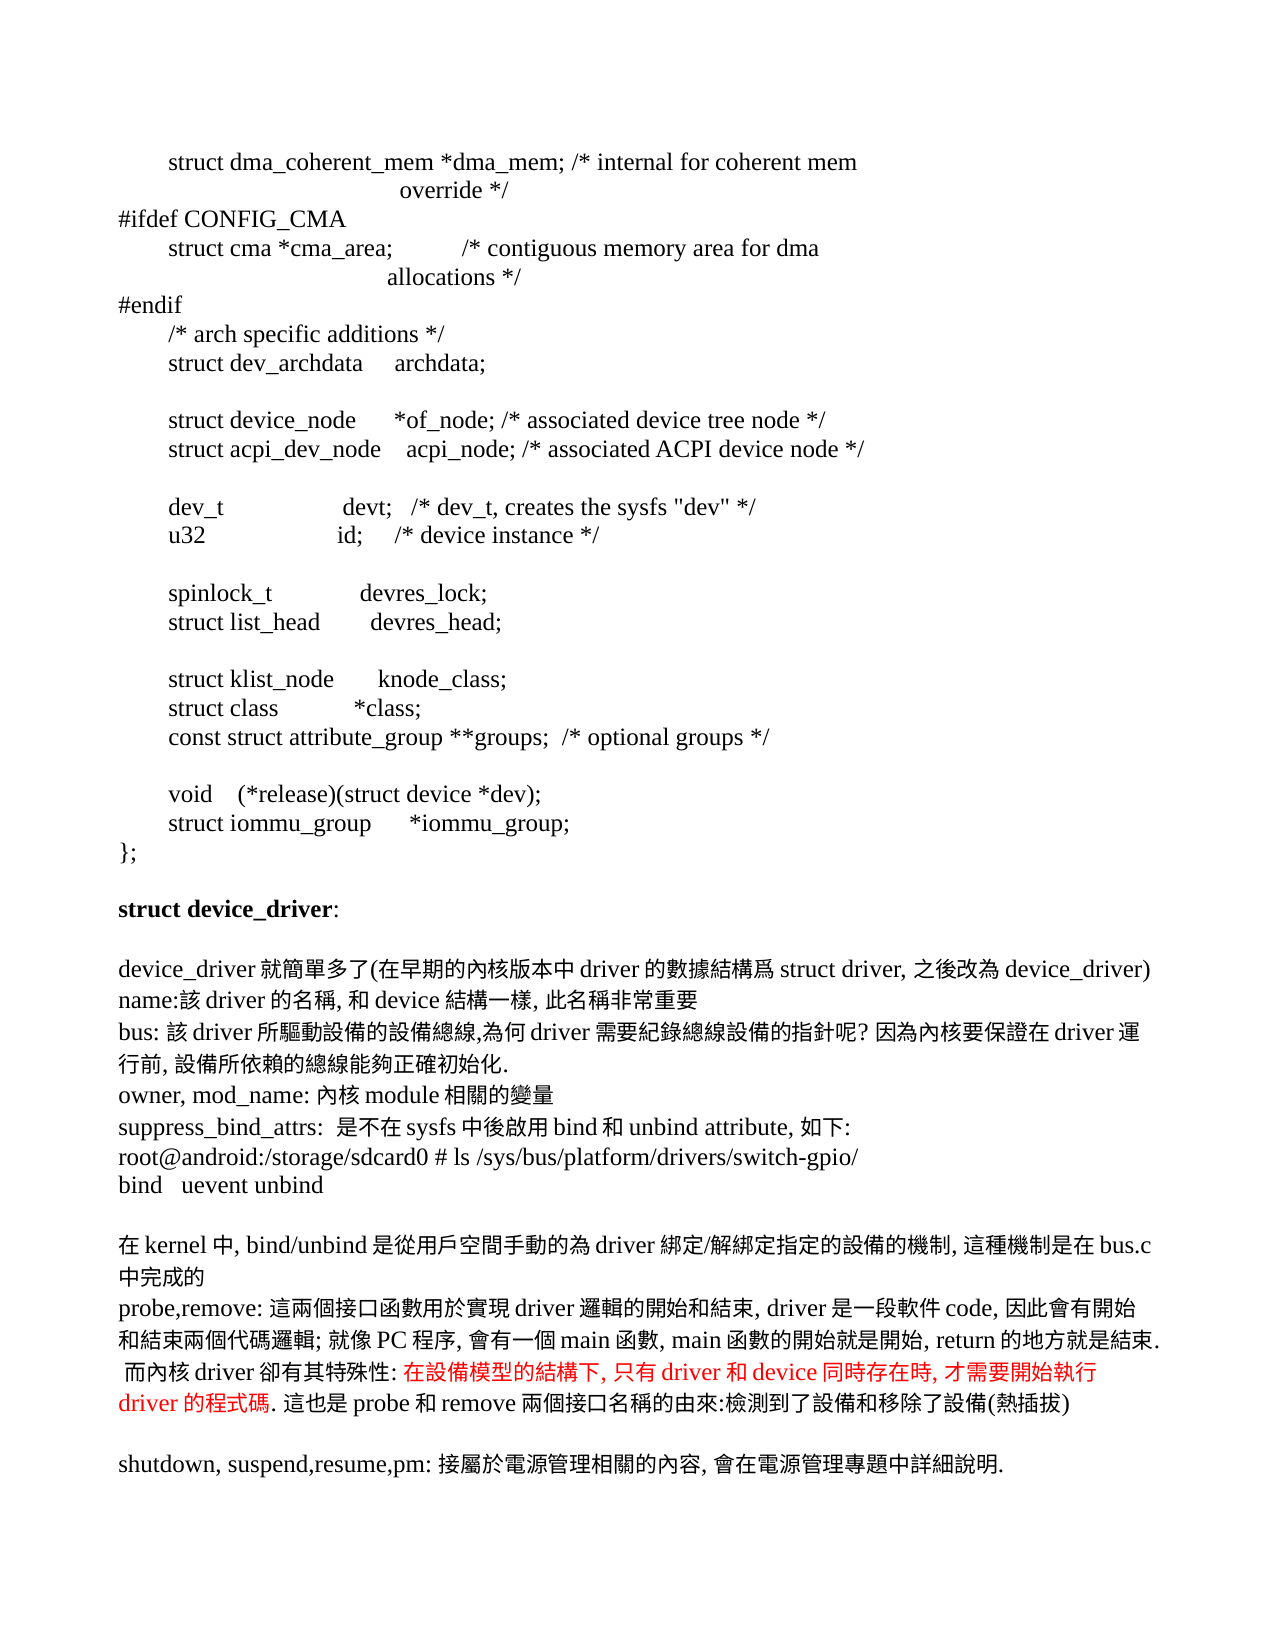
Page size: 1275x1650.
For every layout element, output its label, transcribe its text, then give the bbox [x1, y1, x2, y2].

text }; [118, 837, 1157, 866]
text bus: 該driver所驅動設備的設備總線,為何driver需要紀錄總線設備的指針呢? 因為內核要保證在driver運行前, 設備所依賴的總線能夠正確初始化. [118, 1015, 1157, 1078]
text struct device_node *of_node; /* associated device tree node */ [118, 406, 1157, 434]
text bind uevent unbind [118, 1171, 1157, 1199]
text struct acpi_dev_node acpi_node; /* associated ACPI device node */ [118, 434, 1157, 463]
text #endif [118, 291, 1157, 319]
text void (*release)(struct device *dev); [118, 779, 1157, 808]
text u32 id; /* device instance */ [118, 521, 1157, 549]
text override */ [118, 176, 1157, 204]
text struct cma *cma_area; /* contiguous memory area for dma [118, 233, 1157, 262]
text probe,remove: 這兩個接口函數用於實現driver邏輯的開始和結束, driver是一段軟件code, 因此會有開始和結束兩個代碼邏輯; 就像PC程序, 會有一個main函數, main函數的開始就是開始, return的地方就是結束. 而內核driver卻有其特殊性: 在設備模型的結構下, 只有driver和device同時存在時, 才需要開始執行driver的程式碼. 這也是probe和remove兩個接口名稱的由來:檢測到了設備和移除了設備(熱插拔) [118, 1291, 1157, 1418]
text struct klist_node knode_class; [118, 664, 1157, 693]
text 在kernel中, bind/unbind是從用戶空間手動的為driver綁定/解綁定指定的設備的機制, 這種機制是在bus.c中完成的 [118, 1228, 1157, 1291]
text dev_t devt; /* dev_t, creates the sysfs "dev" */ [118, 492, 1157, 521]
text owner, mod_name: 內核module相關的變量 [118, 1078, 1157, 1110]
text const struct attribute_group **groups; /* optional groups */ [118, 722, 1157, 751]
text struct class *class; [118, 693, 1157, 722]
text struct iommu_group *iommu_group; [118, 808, 1157, 837]
text struct device_driver: [118, 894, 1157, 923]
text struct dma_coherent_mem *dma_mem; /* internal for coherent mem [118, 147, 1157, 176]
text /* arch specific additions */ [118, 319, 1157, 348]
text #ifdef CONFIG_CMA [118, 204, 1157, 233]
text shutdown, suspend,resume,pm: 接屬於電源管理相關的內容, 會在電源管理專題中詳細說明. [118, 1447, 1157, 1478]
text struct list_head devres_head; [118, 607, 1157, 636]
text spinlock_t devres_lock; [118, 578, 1157, 607]
text root@android:/storage/sdcard0 # ls /sys/bus/platform/drivers/switch-gpio/ [118, 1142, 1157, 1171]
text allocations */ [118, 262, 1157, 291]
text struct dev_archdata archdata; [118, 348, 1157, 377]
text device_driver就簡單多了(在早期的內核版本中driver的數據結構爲struct driver, 之後改為device_driver) [118, 952, 1157, 983]
text suppress_bind_attrs: 是不在sysfs中後啟用bind和unbind attribute, 如下: [118, 1110, 1157, 1142]
text name:該driver的名稱, 和device結構一樣, 此名稱非常重要 [118, 983, 1157, 1015]
